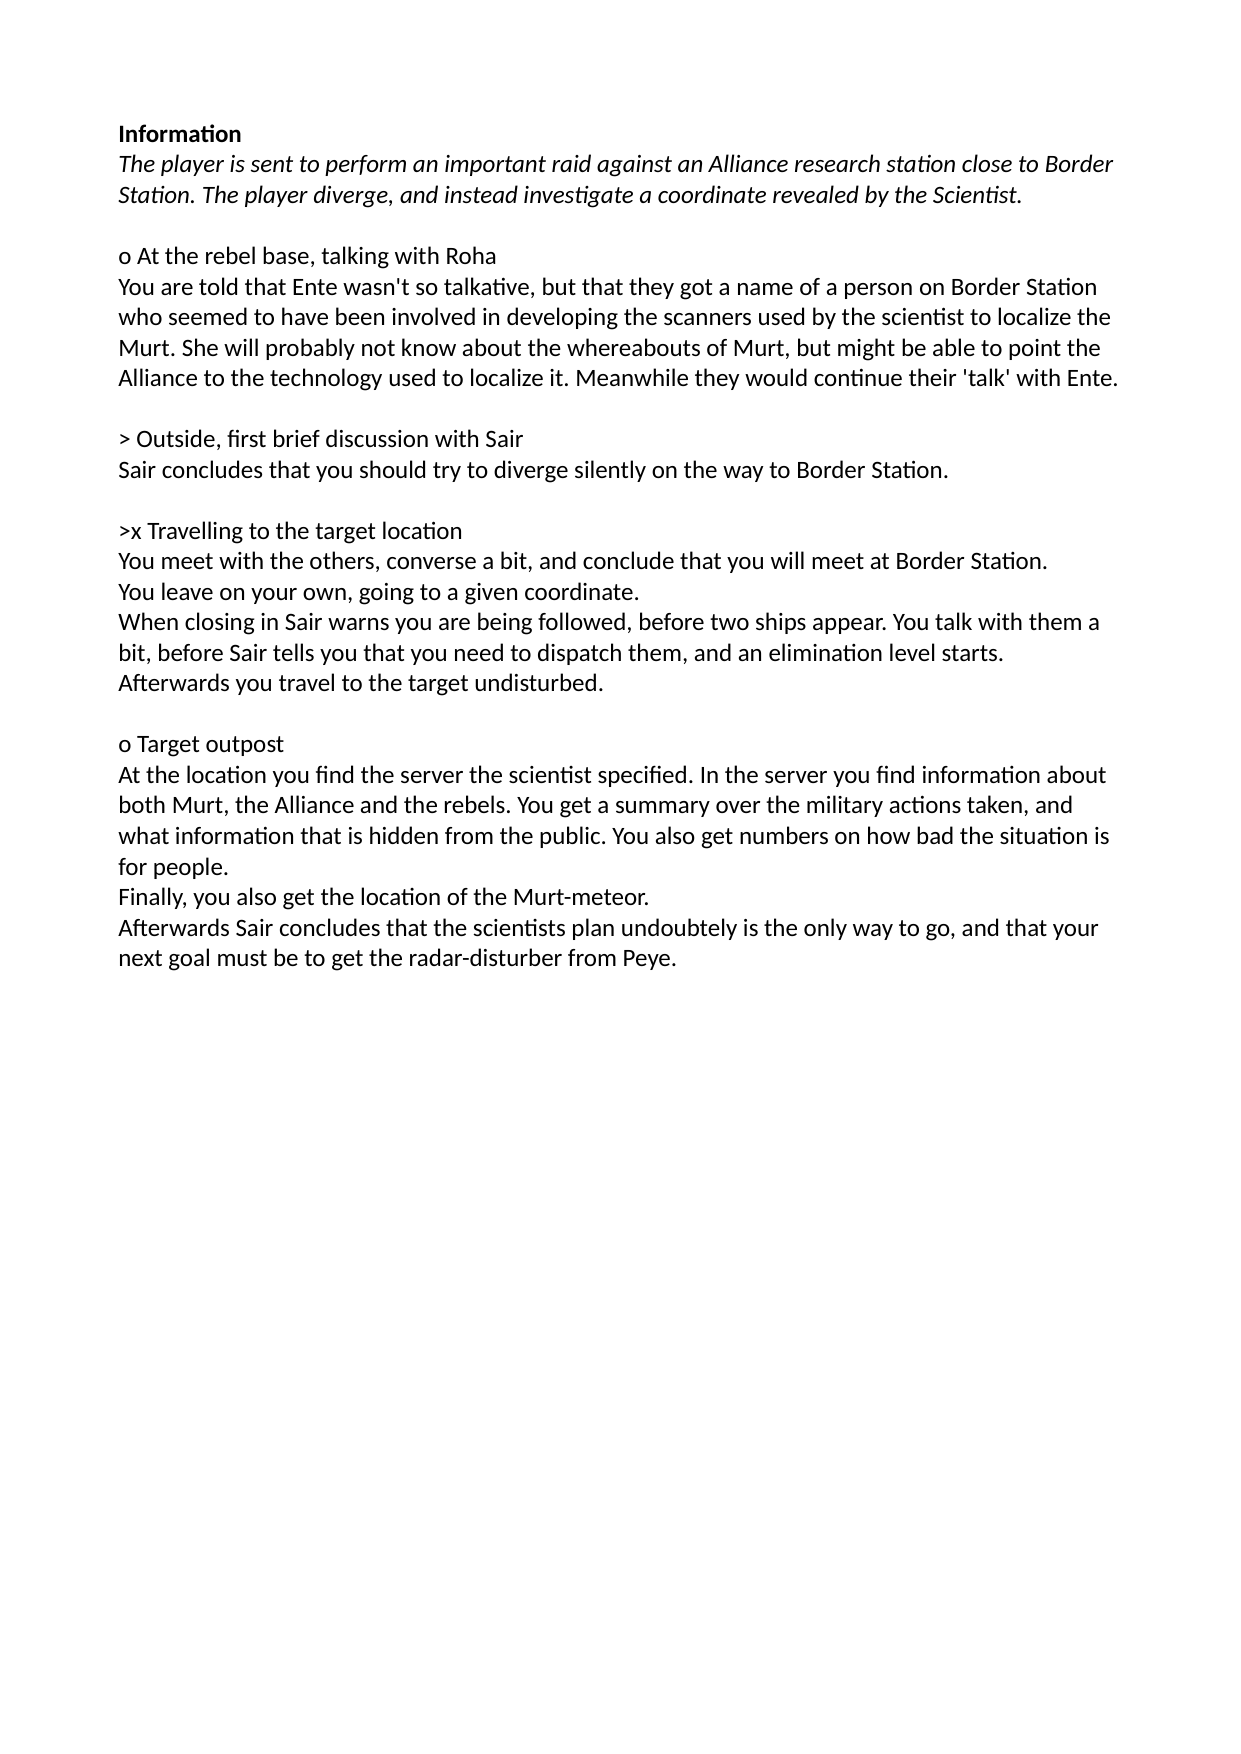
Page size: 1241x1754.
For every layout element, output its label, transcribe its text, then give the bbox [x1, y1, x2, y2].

text You meet with the others, converse a bit, and conclude that you will meet at Border Station. [118, 545, 1122, 576]
text Sair concludes that you should try to diverge silently on the way to Border Station. [118, 454, 1122, 484]
text Information [118, 118, 1122, 149]
text o At the rebel base, talking with Roha [118, 240, 1122, 271]
text > Outside, first brief discussion with Sair [118, 423, 1122, 454]
text You are told that Ente wasn't so talkative, but that they got a name of a person on Border Station who seemed to have been involved in developing the scanners used by the scientist to localize the Murt. She will probably not know about the whereabouts of Murt, but might be able to point the Alliance to the technology used to localize it. Meanwhile they would continue their 'talk' with Ente. [118, 271, 1122, 393]
text o Target outpost [118, 728, 1122, 759]
text At the location you find the server the scientist specified. In the server you find information about both Murt, the Alliance and the rebels. You get a summary over the military actions taken, and what information that is hidden from the public. You also get numbers on how bad the situation is for people. [118, 759, 1122, 881]
text Station. The player diverge, and instead investigate a coordinate revealed by the Scientist. [118, 179, 1122, 210]
text Afterwards you travel to the target undisturbed. [118, 667, 1122, 698]
text >x Travelling to the target location [118, 515, 1122, 545]
text Finally, you also get the location of the Murt-meteor. [118, 881, 1122, 912]
text You leave on your own, going to a given coordinate. [118, 576, 1122, 606]
text The player is sent to perform an important raid against an Alliance research station close to Border [118, 149, 1122, 179]
text When closing in Sair warns you are being followed, before two ships appear. You talk with them a bit, before Sair tells you that you need to dispatch them, and an elimination level starts. [118, 606, 1122, 667]
text Afterwards Sair concludes that the scientists plan undoubtely is the only way to go, and that your next goal must be to get the radar-disturber from Peye. [118, 912, 1122, 973]
